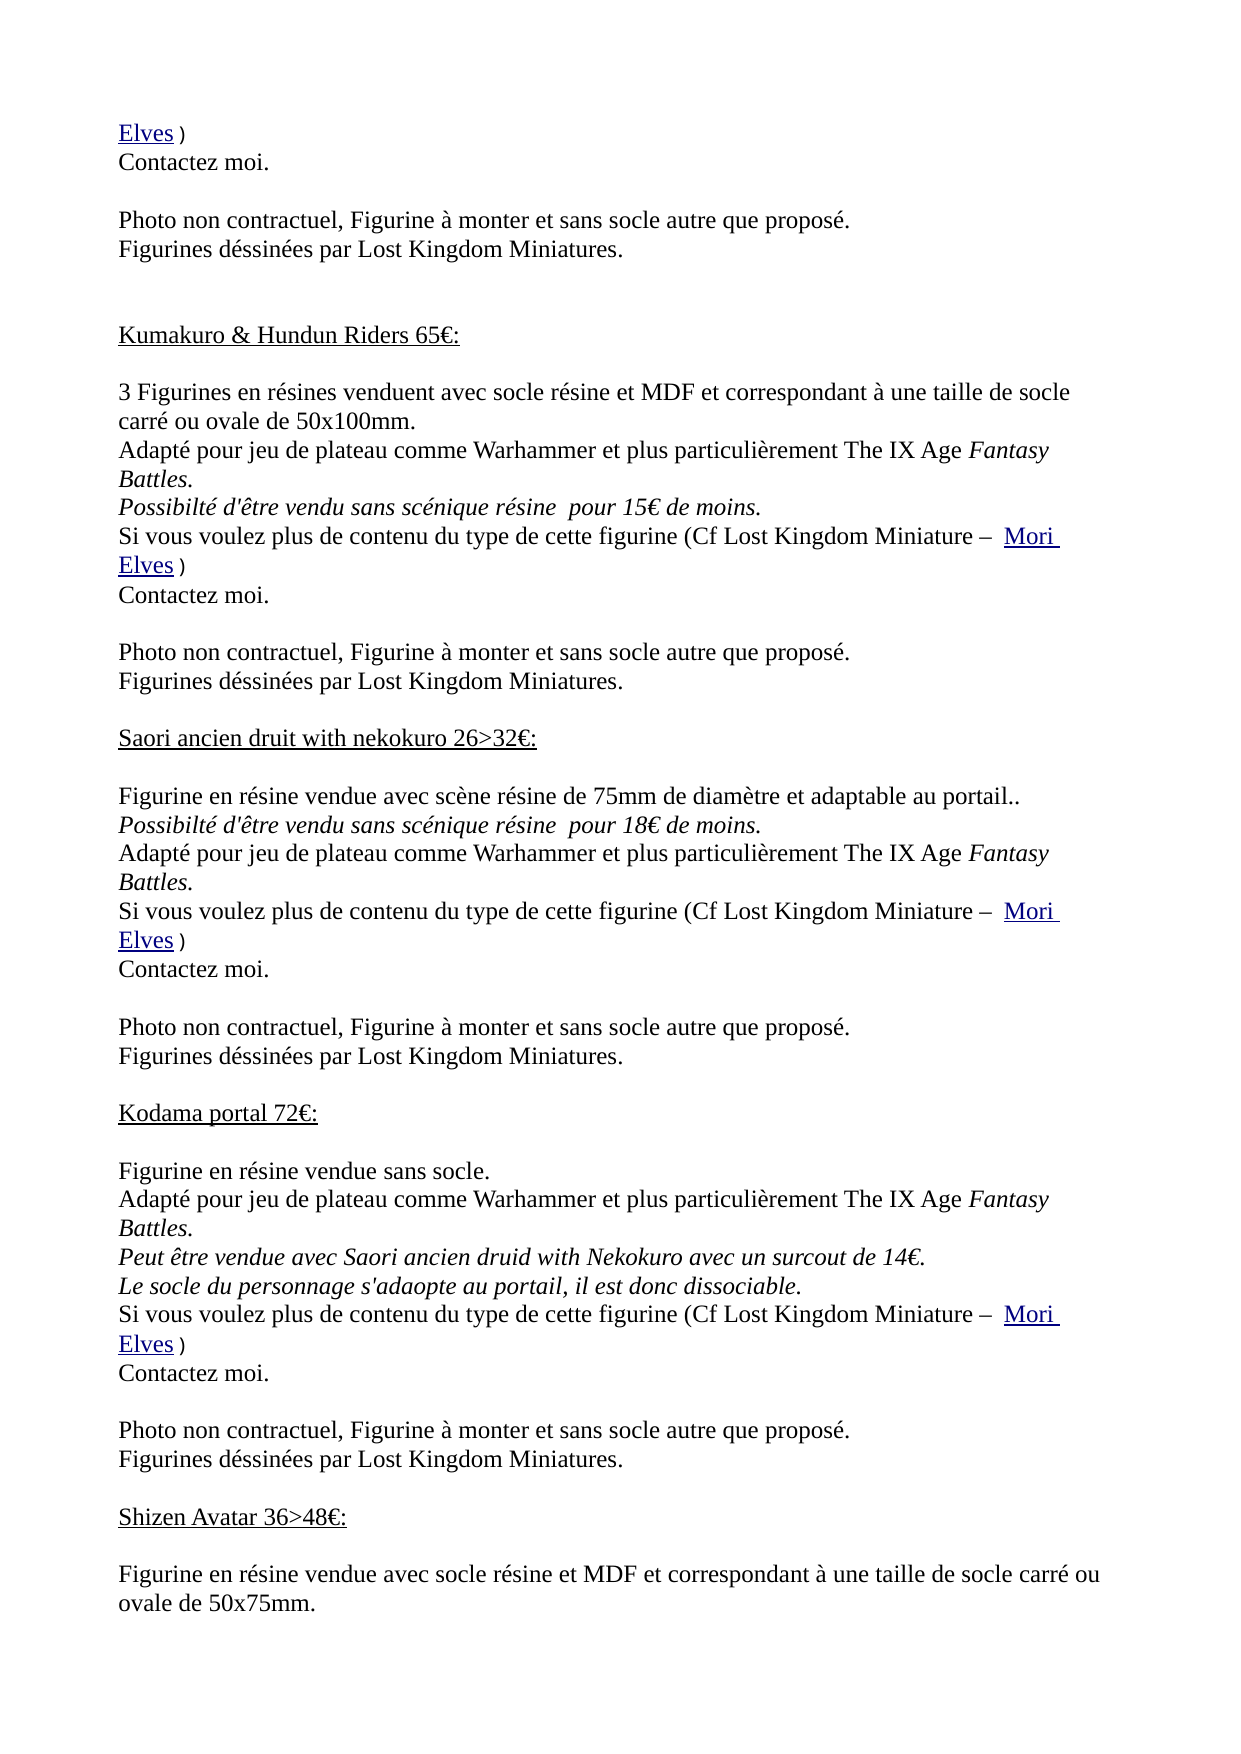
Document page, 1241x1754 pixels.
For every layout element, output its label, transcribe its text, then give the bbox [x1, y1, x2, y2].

text Figurine en résine vendue avec scène résine de 75mm de diamètre et adaptable au portail.. [118, 781, 1122, 810]
text Contactez moi. [118, 1358, 1122, 1387]
text Contactez moi. [118, 147, 1122, 176]
text Photo non contractuel, Figurine à monter et sans socle autre que proposé. [118, 205, 1122, 234]
text Figurines déssinées par Lost Kingdom Miniatures. [118, 1444, 1122, 1473]
text Figurines déssinées par Lost Kingdom Miniatures. [118, 234, 1122, 262]
text 3 Figurines en résines venduent avec socle résine et MDF et correspondant à une taille de socle carré ou ovale de 50x100mm. Adapté pour jeu de plateau comme Warhammer et plus particulièrement The IX Age Fantasy Battles. Possibilté d'être vendu sans scénique résine pour 15€ de moins. Si vous voulez plus de contenu du type de cette figurine (Cf Lost Kingdom Miniature – Mori Elves ) [118, 377, 1122, 580]
text Kumakuro & Hundun Riders 65€: [118, 320, 1122, 349]
text Possibilté d'être vendu sans scénique résine pour 18€ de moins. Adapté pour jeu de plateau comme Warhammer et plus particulièrement The IX Age Fantasy Battles. Si vous voulez plus de contenu du type de cette figurine (Cf Lost Kingdom Miniature – Mori Elves ) [118, 810, 1122, 954]
text Peut être vendue avec Saori ancien druid with Nekokuro avec un surcout de 14€. [118, 1242, 1122, 1271]
text Figurines déssinées par Lost Kingdom Miniatures. [118, 666, 1122, 695]
text Figurine en résine vendue avec socle résine et MDF et correspondant à une taille de socle carré ou ovale de 50x75mm. [118, 1559, 1122, 1617]
text Photo non contractuel, Figurine à monter et sans socle autre que proposé. [118, 1012, 1122, 1041]
text Kodama portal 72€: [118, 1098, 1122, 1127]
text Figurines déssinées par Lost Kingdom Miniatures. [118, 1041, 1122, 1069]
text Contactez moi. [118, 580, 1122, 608]
text Figurine en résine vendue sans socle. Adapté pour jeu de plateau comme Warhammer et plus particulièrement The IX Age Fantasy Battles. [118, 1156, 1122, 1242]
text Shizen Avatar 36>48€: [118, 1502, 1122, 1531]
text Elves ) [118, 118, 1122, 147]
text Photo non contractuel, Figurine à monter et sans socle autre que proposé. [118, 637, 1122, 666]
text Le socle du personnage s'adaopte au portail, il est donc dissociable. Si vous voulez plus de contenu du type de cette figurine (Cf Lost Kingdom Miniature – Mori Elves ) [118, 1271, 1122, 1358]
text Contactez moi. [118, 954, 1122, 983]
text Photo non contractuel, Figurine à monter et sans socle autre que proposé. [118, 1416, 1122, 1444]
text Saori ancien druit with nekokuro 26>32€: [118, 723, 1122, 752]
